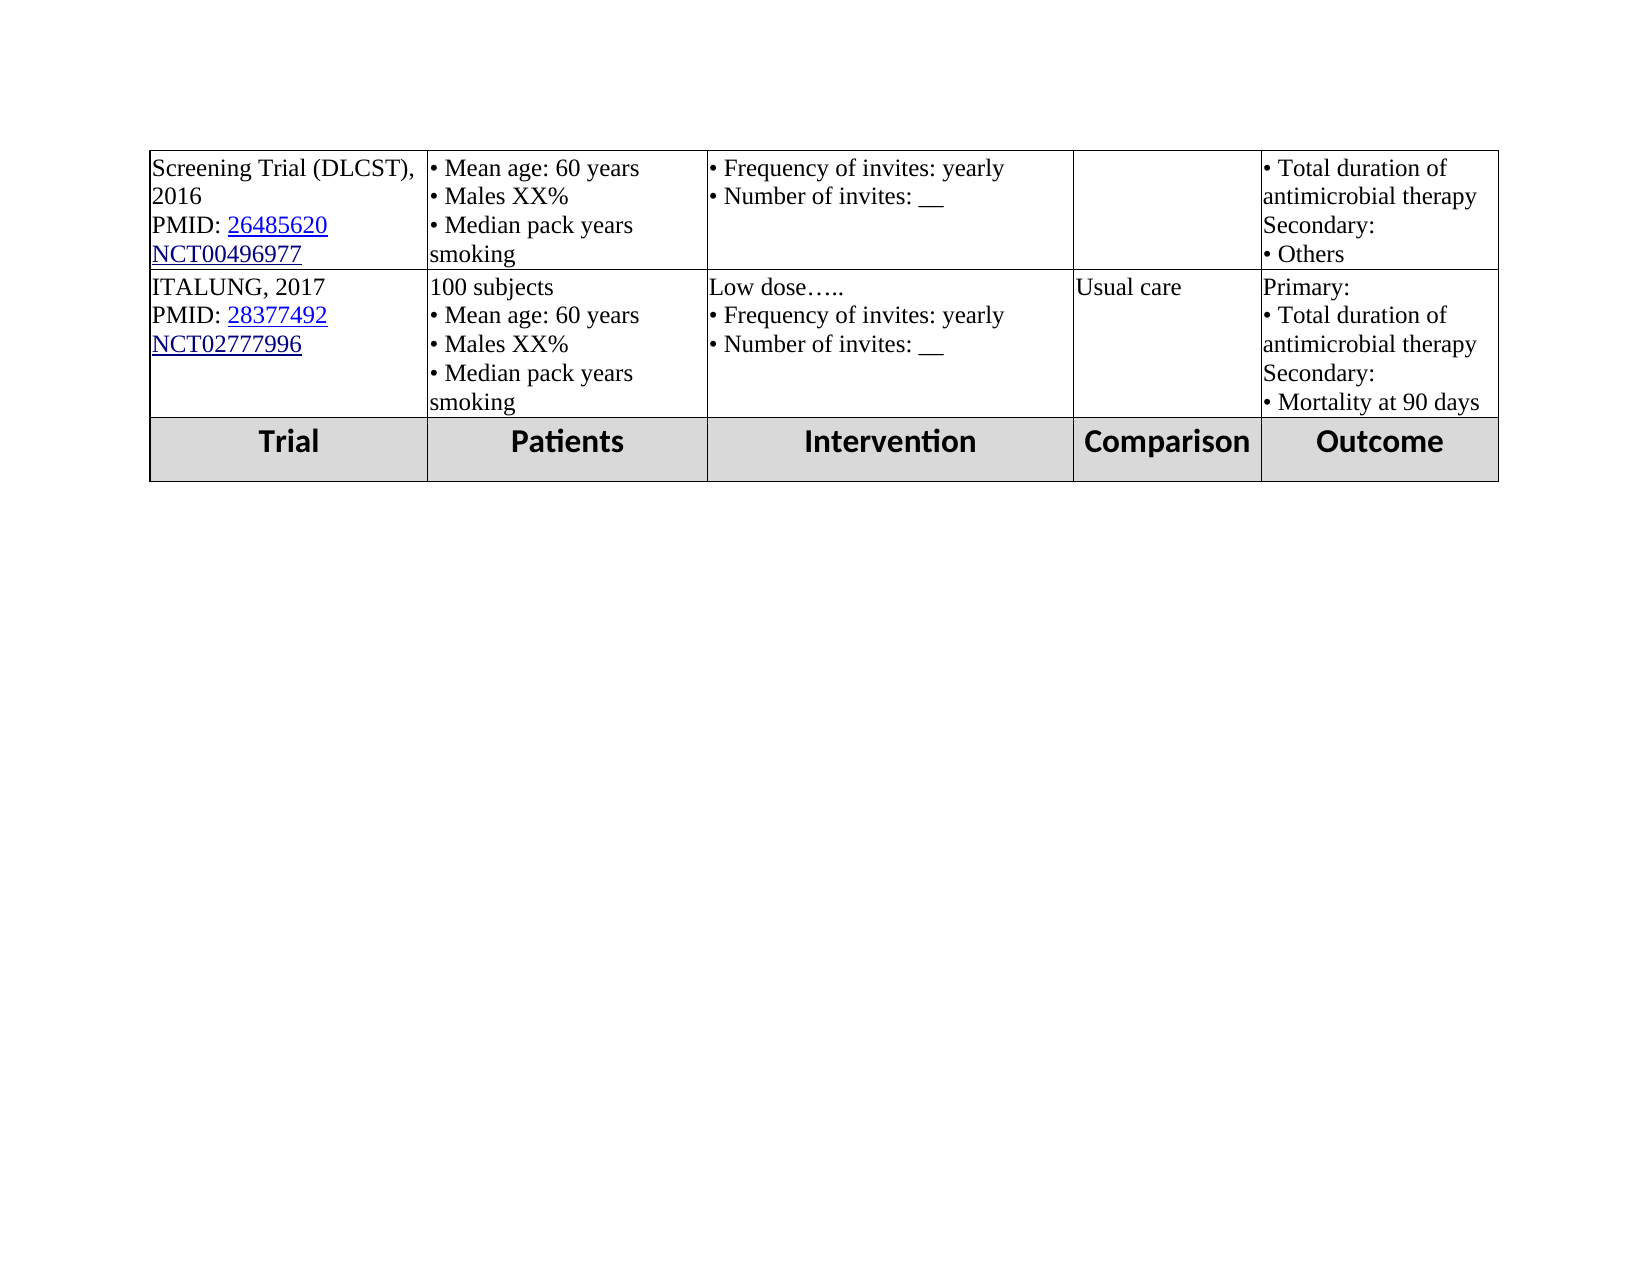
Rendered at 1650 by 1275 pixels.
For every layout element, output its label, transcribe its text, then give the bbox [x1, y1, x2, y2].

table_cell • Mean age: 60 years • Males XX% • Median pack years smoking [428, 151, 707, 269]
table_cell ITALUNG, 2017 PMID: 28377492 NCT02777996 [151, 270, 427, 417]
table_cell Low dose….. • Frequency of invites: yearly • Number of invites: __ [708, 270, 1073, 417]
table_cell Primary: • Total duration of antimicrobial therapy Secondary: • Mortality at 90 days [1262, 270, 1498, 417]
table_cell [1074, 151, 1261, 269]
table_cell Screening Trial (DLCST), 2016 PMID: 26485620 NCT00496977 [151, 151, 427, 269]
table_cell Comparison [1074, 418, 1261, 481]
table_cell Usual care [1074, 270, 1261, 417]
table_cell Intervention [708, 418, 1073, 481]
table_cell 100 subjects • Mean age: 60 years • Males XX% • Median pack years smoking [428, 270, 707, 417]
table_cell Patients [428, 418, 707, 481]
table_cell Trial [151, 418, 427, 481]
table_cell Outcome [1262, 418, 1498, 481]
table_cell • Frequency of invites: yearly • Number of invites: __ [708, 151, 1073, 269]
table_cell • Total duration of antimicrobial therapy Secondary: • Others [1262, 151, 1498, 269]
